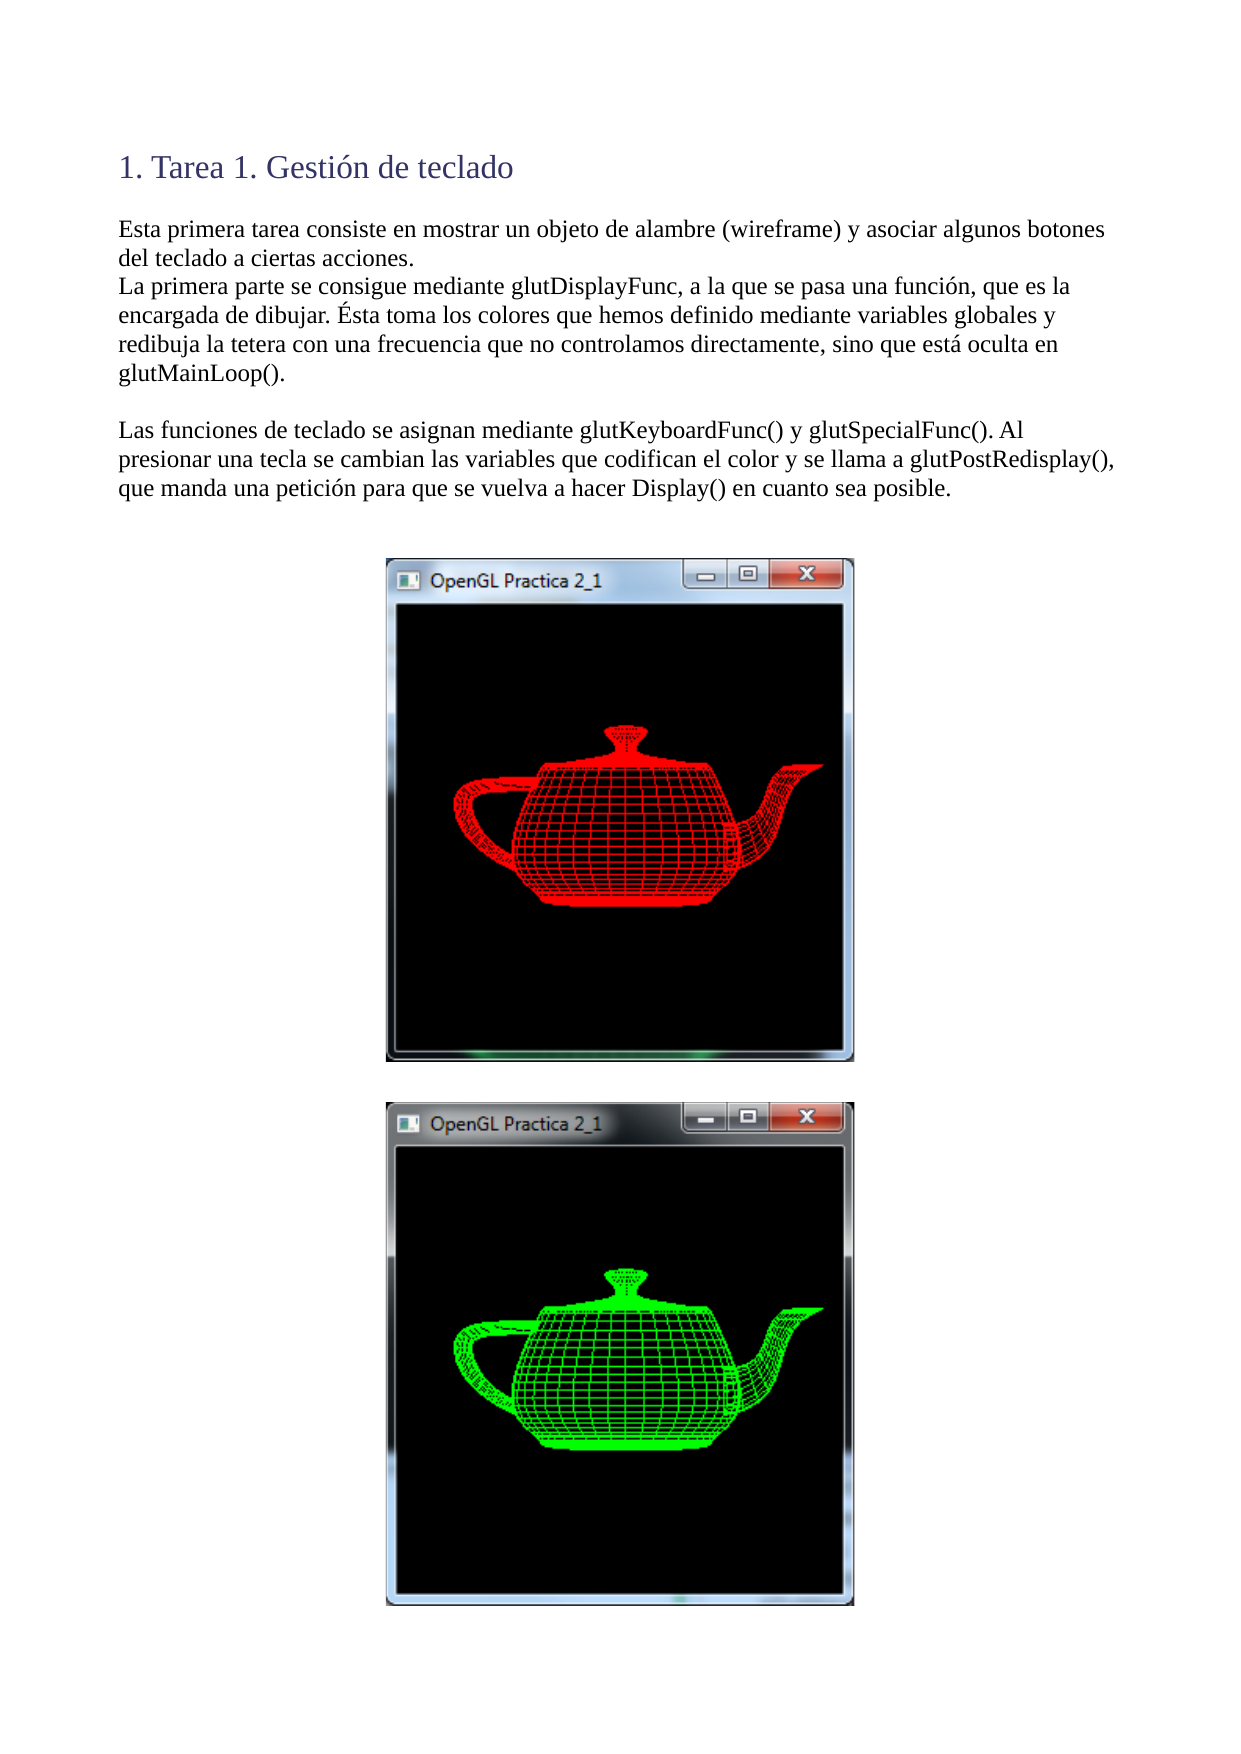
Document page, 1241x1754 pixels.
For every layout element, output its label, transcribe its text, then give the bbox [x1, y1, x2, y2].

text 1. Tarea 1. Gestión de teclado [118, 147, 1122, 185]
picture [385, 558, 855, 1062]
picture [385, 1102, 855, 1606]
text La primera parte se consigue mediante glutDisplayFunc, a la que se pasa una función, que es la encargada de dibujar. Ésta toma los colores que hemos definido mediante variables globales y redibuja la tetera con una frecuencia que no controlamos directamente, sino que está oculta en glutMainLoop(). [118, 271, 1122, 386]
text Las funciones de teclado se asignan mediante glutKeyboardFunc() y glutSpecialFunc(). Al presionar una tecla se cambian las variables que codifican el color y se llama a glutPostRedisplay(), que manda una petición para que se vuelva a hacer Display() en cuanto sea posible. [118, 415, 1122, 501]
text Esta primera tarea consiste en mostrar un objeto de alambre (wireframe) y asociar algunos botones del teclado a ciertas acciones. [118, 214, 1122, 271]
